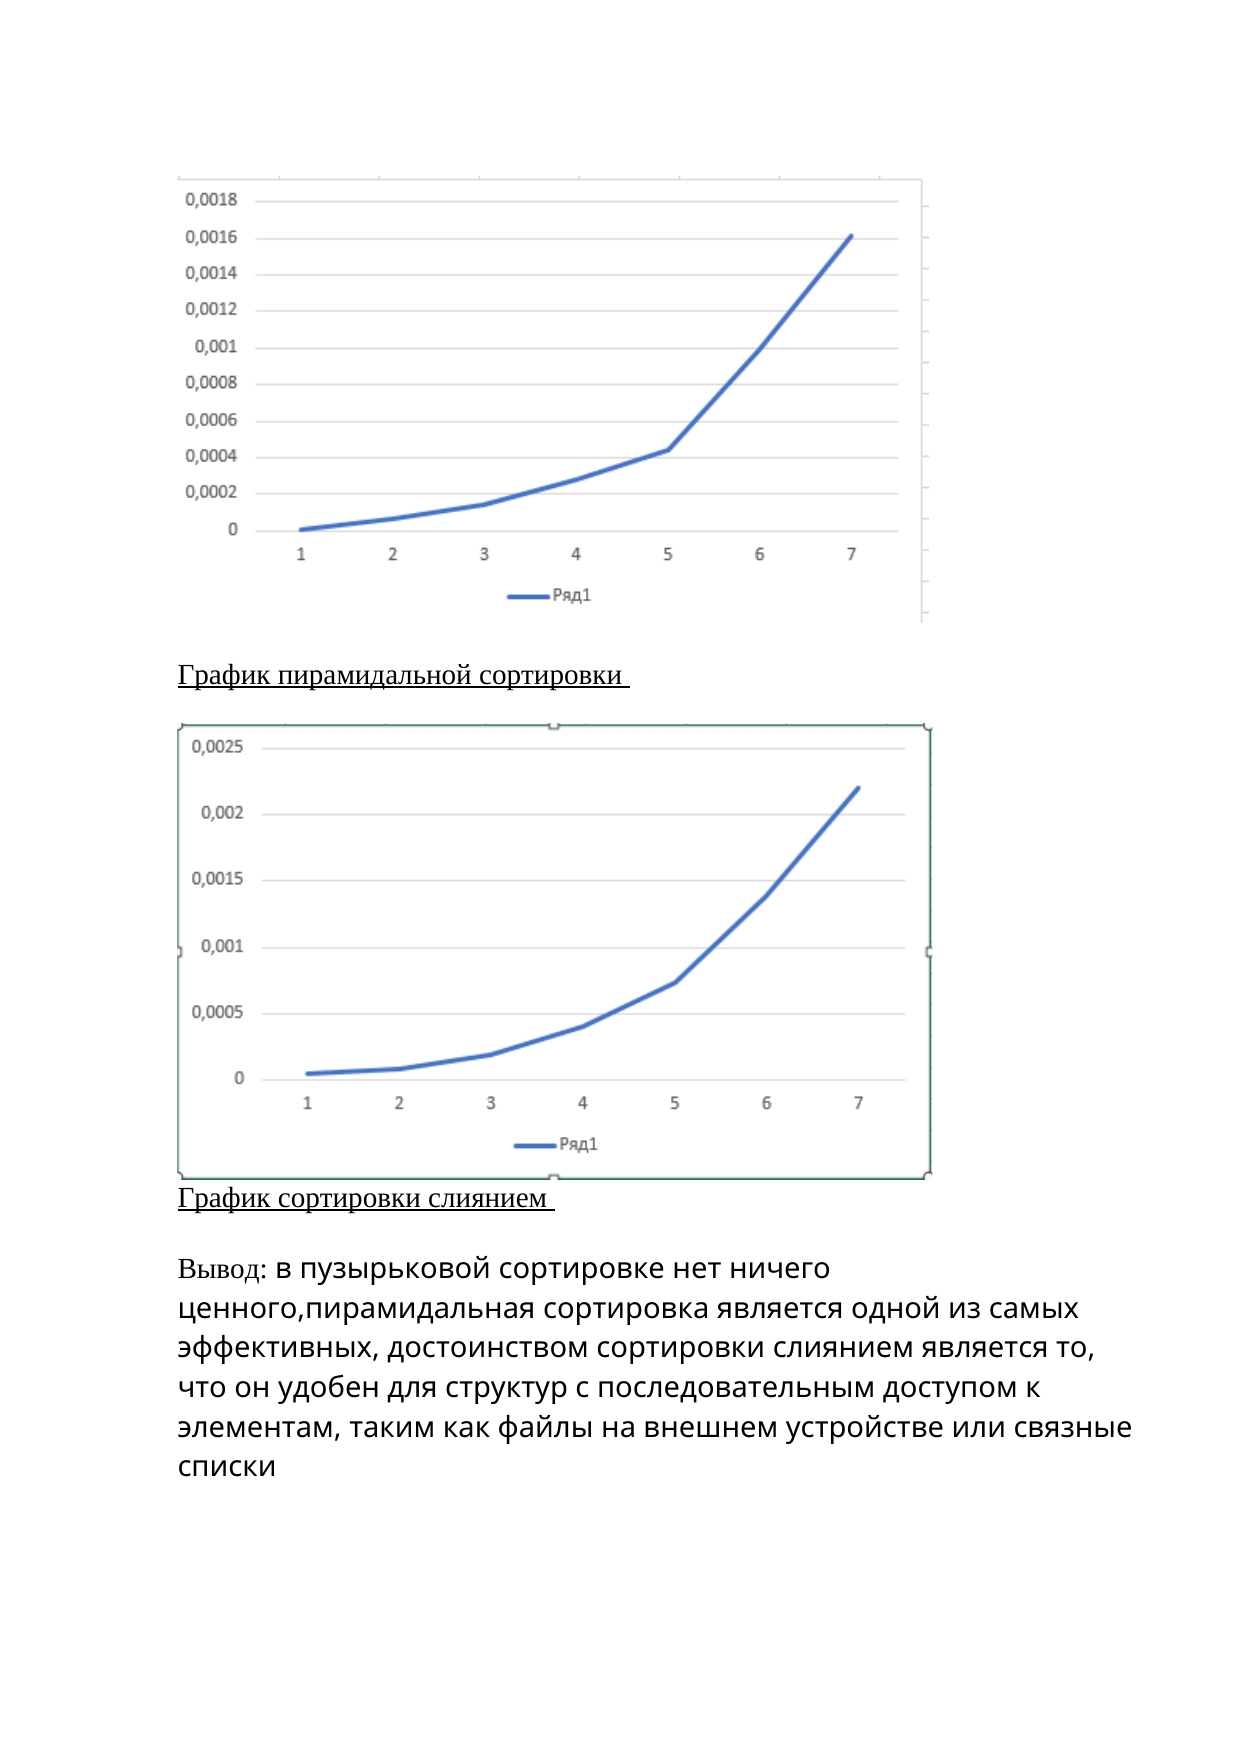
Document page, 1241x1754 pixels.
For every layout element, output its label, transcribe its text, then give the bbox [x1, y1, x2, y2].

text График пирамидальной сортировки [177, 657, 1152, 690]
text Вывод: в пузырьковой сортировке нет ничего ценного,пирамидальная сортировка является одной из самых эффективных, достоинством сортировки слиянием является то, что он удобен для структур с последовательным доступом к элементам, таким как файлы на внешнем устройстве или связные списки [177, 1247, 1152, 1485]
text График сортировки слиянием [177, 1180, 1152, 1214]
picture [177, 176, 929, 623]
picture [177, 723, 933, 1180]
